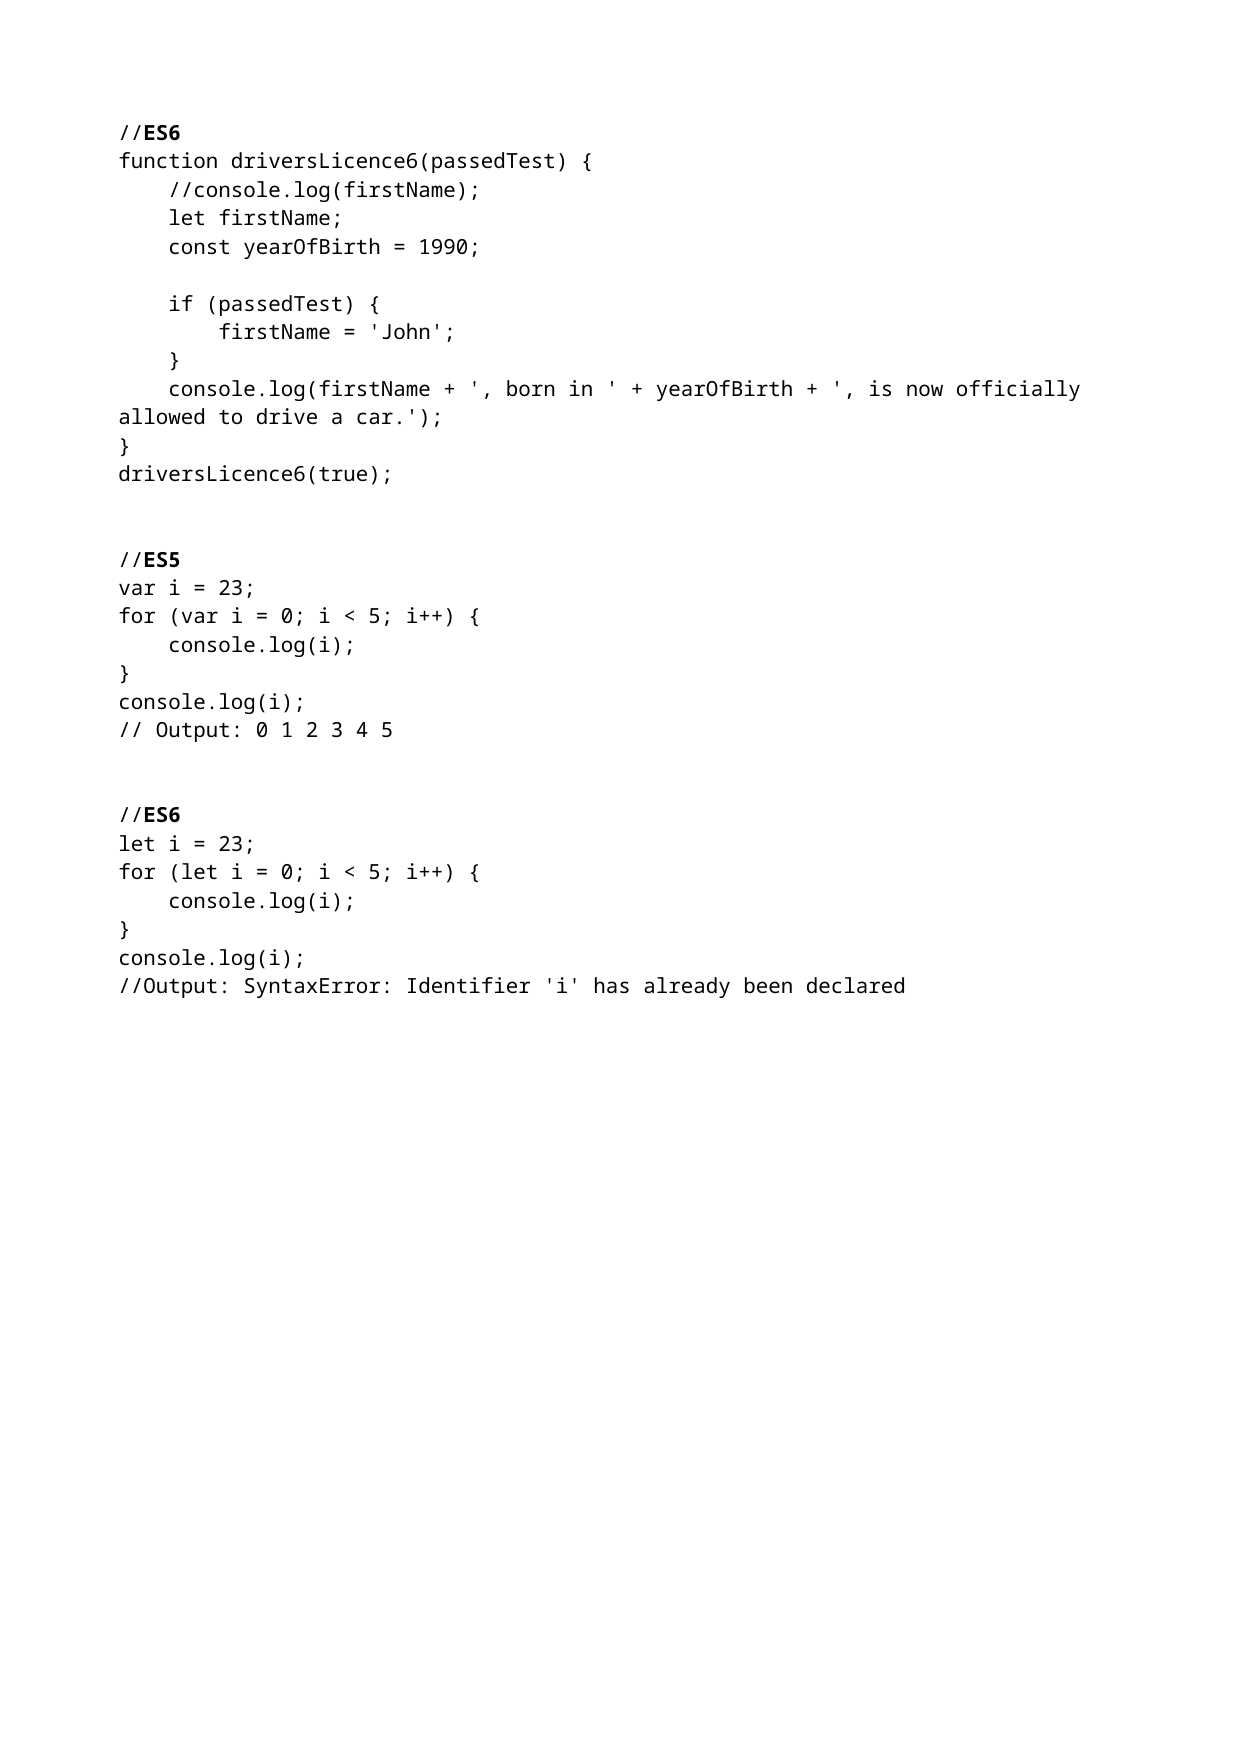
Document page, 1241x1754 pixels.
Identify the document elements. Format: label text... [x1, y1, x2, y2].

text console.log(i); [118, 630, 1122, 658]
text console.log(i); [118, 943, 1122, 971]
text for (var i = 0; i < 5; i++) { [118, 602, 1122, 630]
text //ES6 [118, 118, 1122, 147]
text console.log(firstName + ', born in ' + yearOfBirth + ', is now officially allowed to drive a car.'); [118, 374, 1122, 431]
text } [118, 346, 1122, 374]
text function driversLicence6(passedTest) { [118, 147, 1122, 175]
text let firstName; [118, 203, 1122, 232]
text if (passedTest) { [118, 289, 1122, 317]
text //ES6 [118, 801, 1122, 829]
text //Output: SyntaxError: Identifier 'i' has already been declared [118, 971, 1122, 1000]
text driversLicence6(true); [118, 459, 1122, 488]
text } [118, 431, 1122, 459]
text let i = 23; [118, 829, 1122, 857]
text console.log(i); [118, 687, 1122, 715]
text var i = 23; [118, 573, 1122, 602]
text console.log(i); [118, 886, 1122, 914]
text //console.log(firstName); [118, 175, 1122, 203]
text //ES5 [118, 545, 1122, 573]
text for (let i = 0; i < 5; i++) { [118, 857, 1122, 886]
text // Output: 0 1 2 3 4 5 [118, 715, 1122, 744]
text firstName = 'John'; [118, 317, 1122, 346]
text } [118, 914, 1122, 943]
text const yearOfBirth = 1990; [118, 232, 1122, 260]
text } [118, 658, 1122, 687]
